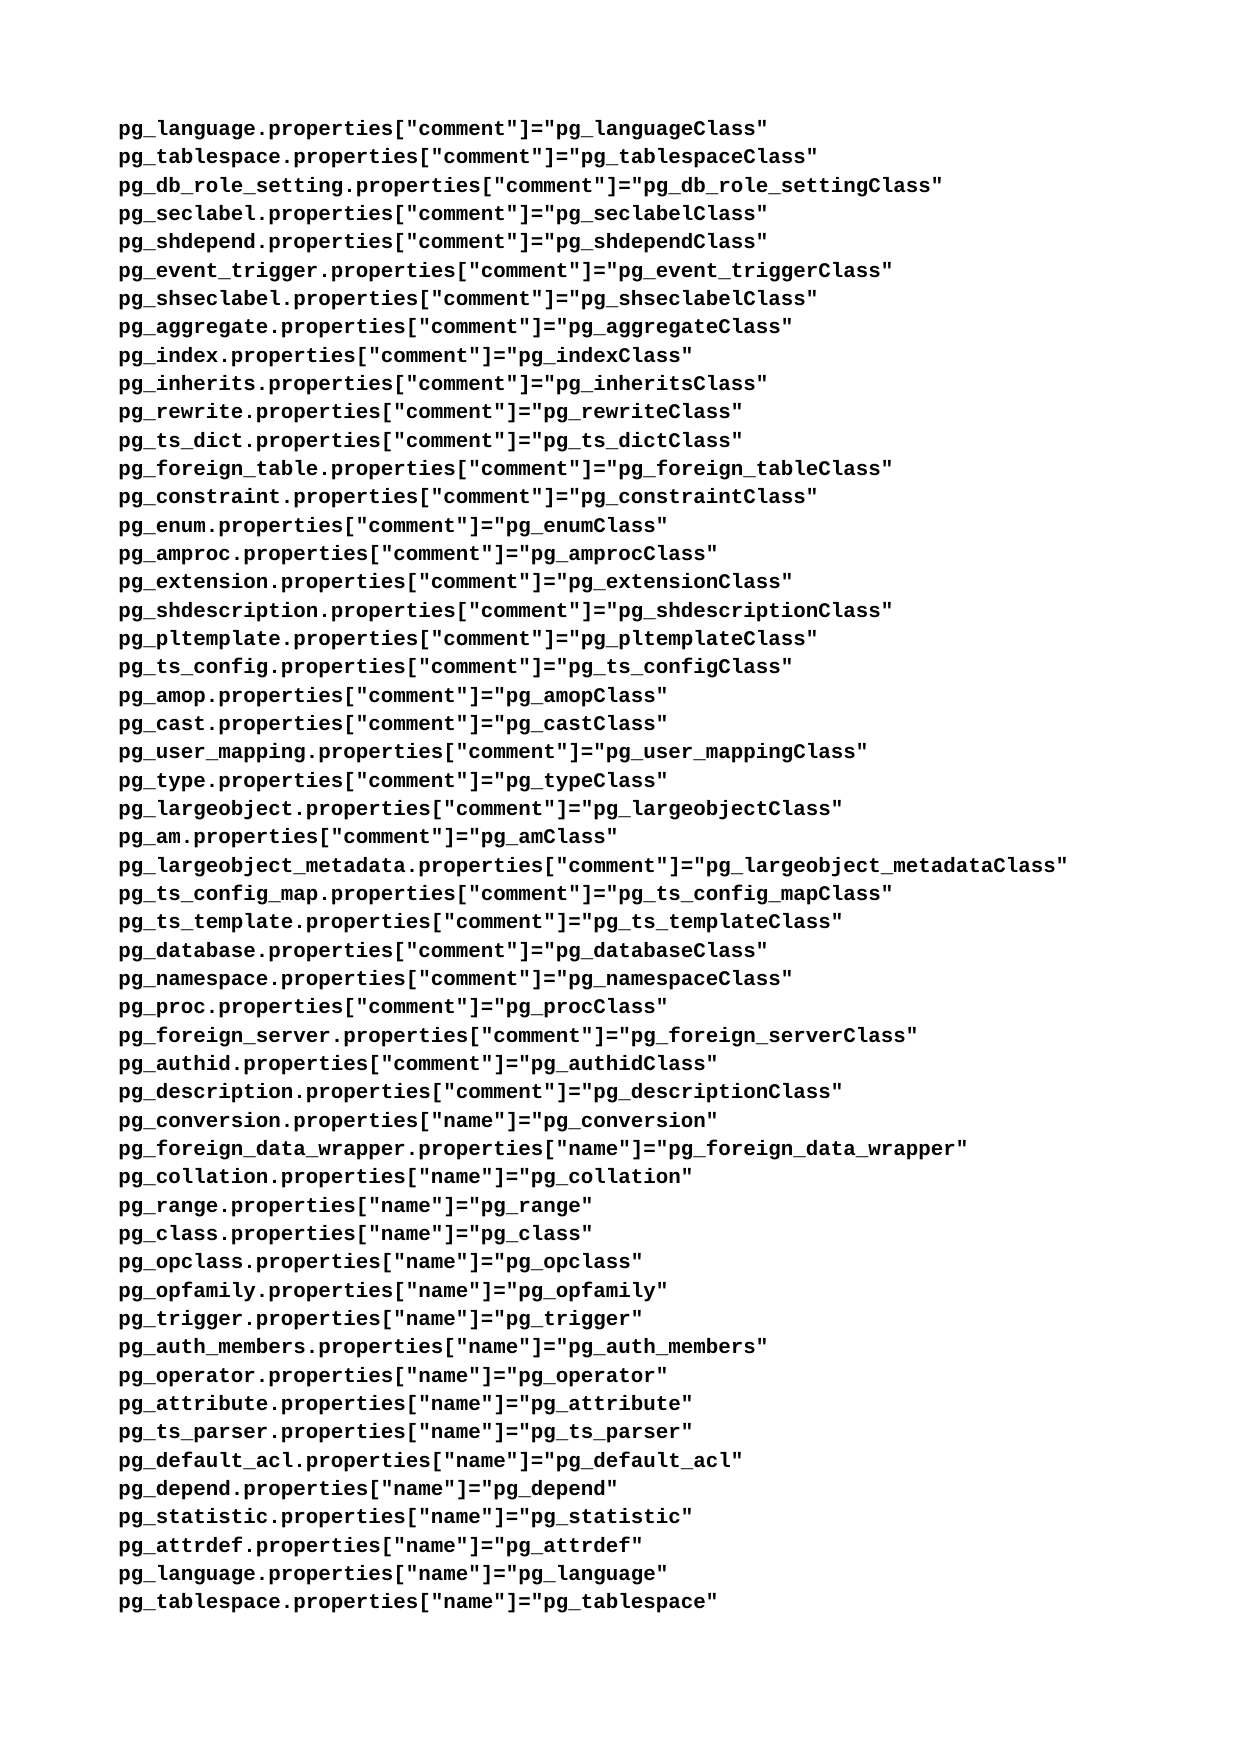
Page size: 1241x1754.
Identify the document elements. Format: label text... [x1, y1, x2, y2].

text diagram=dia.new("PG_CATALOG.dia") data=diagram.data display=diagram.display() layer=data.active_layer pg_objtype="UML - Class" oType=dia.get_object_type(pg_objtype) theObjects=[diagram,data,layer,display,oType] pg_conversion,h1,h2=oType.create(20,30) pg_foreign_data_wrapper,h1,h2=oType.create(40,60) pg_collation,h1,h2=oType.create(60,90) pg_range,h1,h2=oType.create(80,120) pg_class,h1,h2=oType.create(100,0) pg_opclass,h1,h2=oType.create(120,30) pg_opfamily,h1,h2=oType.create(140,60) pg_trigger,h1,h2=oType.create(160,90) pg_auth_members,h1,h2=oType.create(180,120) pg_operator,h1,h2=oType.create(200,0) pg_attribute,h1,h2=oType.create(220,30) pg_ts_parser,h1,h2=oType.create(0,60) pg_default_acl,h1,h2=oType.create(20,90) pg_depend,h1,h2=oType.create(40,120) pg_statistic,h1,h2=oType.create(60,0) pg_attrdef,h1,h2=oType.create(80,30) pg_language,h1,h2=oType.create(100,60) pg_tablespace,h1,h2=oType.create(120,90) pg_db_role_setting,h1,h2=oType.create(140,120) pg_seclabel,h1,h2=oType.create(160,0) pg_shdepend,h1,h2=oType.create(180,30) pg_event_trigger,h1,h2=oType.create(200,60) pg_shseclabel,h1,h2=oType.create(220,90) pg_aggregate,h1,h2=oType.create(0,120) pg_index,h1,h2=oType.create(20,0) pg_inherits,h1,h2=oType.create(40,30) pg_rewrite,h1,h2=oType.create(60,60) pg_ts_dict,h1,h2=oType.create(80,90) pg_foreign_table,h1,h2=oType.create(100,120) pg_constraint,h1,h2=oType.create(120,0) pg_enum,h1,h2=oType.create(140,30) pg_amproc,h1,h2=oType.create(160,60) pg_extension,h1,h2=oType.create(180,90) pg_shdescription,h1,h2=oType.create(200,120) pg_pltemplate,h1,h2=oType.create(220,0) pg_ts_config,h1,h2=oType.create(0,30) pg_amop,h1,h2=oType.create(20,60) pg_cast,h1,h2=oType.create(40,90) pg_user_mapping,h1,h2=oType.create(60,120) pg_type,h1,h2=oType.create(80,0) pg_largeobject,h1,h2=oType.create(100,30) pg_am,h1,h2=oType.create(120,60) pg_largeobject_metadata,h1,h2=oType.create(140,90) pg_ts_config_map,h1,h2=oType.create(160,120) pg_ts_template,h1,h2=oType.create(180,0) pg_database,h1,h2=oType.create(200,30) pg_namespace,h1,h2=oType.create(220,60) pg_proc,h1,h2=oType.create(0,90) pg_foreign_server,h1,h2=oType.create(20,120) pg_authid,h1,h2=oType.create(40,0) pg_description,h1,h2=oType.create(60,30) theObjects.append(pg_conversion) theObjects.append(pg_foreign_data_wrapper) theObjects.append(pg_collation) theObjects.append(pg_range) theObjects.append(pg_class) theObjects.append(pg_opclass) theObjects.append(pg_opfamily) theObjects.append(pg_trigger) theObjects.append(pg_auth_members) theObjects.append(pg_operator) theObjects.append(pg_attribute) theObjects.append(pg_ts_parser) theObjects.append(pg_default_acl) theObjects.append(pg_depend) theObjects.append(pg_statistic) theObjects.append(pg_attrdef) theObjects.append(pg_language) theObjects.append(pg_tablespace) theObjects.append(pg_db_role_setting) theObjects.append(pg_seclabel) theObjects.append(pg_shdepend) theObjects.append(pg_event_trigger) theObjects.append(pg_shseclabel) theObjects.append(pg_aggregate) theObjects.append(pg_index) theObjects.append(pg_inherits) theObjects.append(pg_rewrite) theObjects.append(pg_ts_dict) theObjects.append(pg_foreign_table) theObjects.append(pg_constraint) theObjects.append(pg_enum) theObjects.append(pg_amproc) theObjects.append(pg_extension) theObjects.append(pg_shdescription) theObjects.append(pg_pltemplate) theObjects.append(pg_ts_config) theObjects.append(pg_amop) theObjects.append(pg_cast) theObjects.append(pg_user_mapping) theObjects.append(pg_type) theObjects.append(pg_largeobject) theObjects.append(pg_am) theObjects.append(pg_largeobject_metadata) theObjects.append(pg_ts_config_map) theObjects.append(pg_ts_template) theObjects.append(pg_database) theObjects.append(pg_namespace) theObjects.append(pg_proc) theObjects.append(pg_foreign_server) theObjects.append(pg_authid) theObjects.append(pg_description) pg_conversion.properties["stereotype"]="pg_catalog" pg_foreign_data_wrapper.properties["stereotype"]="pg_catalog" pg_collation.properties["stereotype"]="pg_catalog" pg_range.properties["stereotype"]="pg_catalog" pg_class.properties["stereotype"]="pg_catalog" pg_opclass.properties["stereotype"]="pg_catalog" pg_opfamily.properties["stereotype"]="pg_catalog" pg_trigger.properties["stereotype"]="pg_catalog" pg_auth_members.properties["stereotype"]="pg_catalog" pg_operator.properties["stereotype"]="pg_catalog" pg_attribute.properties["stereotype"]="pg_catalog" pg_ts_parser.properties["stereotype"]="pg_catalog" pg_default_acl.properties["stereotype"]="pg_catalog" pg_depend.properties["stereotype"]="pg_catalog" pg_statistic.properties["stereotype"]="pg_catalog" pg_attrdef.properties["stereotype"]="pg_catalog" pg_language.properties["stereotype"]="pg_catalog" pg_tablespace.properties["stereotype"]="pg_catalog" pg_db_role_setting.properties["stereotype"]="pg_catalog" pg_seclabel.properties["stereotype"]="pg_catalog" pg_shdepend.properties["stereotype"]="pg_catalog" pg_event_trigger.properties["stereotype"]="pg_catalog" pg_shseclabel.properties["stereotype"]="pg_catalog" pg_aggregate.properties["stereotype"]="pg_catalog" pg_index.properties["stereotype"]="pg_catalog" pg_inherits.properties["stereotype"]="pg_catalog" pg_rewrite.properties["stereotype"]="pg_catalog" pg_ts_dict.properties["stereotype"]="pg_catalog" pg_foreign_table.properties["stereotype"]="pg_catalog" pg_constraint.properties["stereotype"]="pg_catalog" pg_enum.properties["stereotype"]="pg_catalog" pg_amproc.properties["stereotype"]="pg_catalog" pg_extension.properties["stereotype"]="pg_catalog" pg_shdescription.properties["stereotype"]="pg_catalog" pg_pltemplate.properties["stereotype"]="pg_catalog" pg_ts_config.properties["stereotype"]="pg_catalog" pg_amop.properties["stereotype"]="pg_catalog" pg_cast.properties["stereotype"]="pg_catalog" pg_user_mapping.properties["stereotype"]="pg_catalog" pg_type.properties["stereotype"]="pg_catalog" pg_largeobject.properties["stereotype"]="pg_catalog" pg_am.properties["stereotype"]="pg_catalog" pg_largeobject_metadata.properties["stereotype"]="pg_catalog" pg_ts_config_map.properties["stereotype"]="pg_catalog" pg_ts_template.properties["stereotype"]="pg_catalog" pg_database.properties["stereotype"]="pg_catalog" pg_namespace.properties["stereotype"]="pg_catalog" pg_proc.properties["stereotype"]="pg_catalog" pg_foreign_server.properties["stereotype"]="pg_catalog" pg_authid.properties["stereotype"]="pg_catalog" pg_description.properties["stereotype"]="pg_catalog" pg_conversion.properties["comment"]="pg_conversionClass" pg_foreign_data_wrapper.properties["comment"]="pg_foreign_data_wrapperClass" pg_collation.properties["comment"]="pg_collationClass" pg_range.properties["comment"]="pg_rangeClass" pg_class.properties["comment"]="pg_classClass" pg_opclass.properties["comment"]="pg_opclassClass" pg_opfamily.properties["comment"]="pg_opfamilyClass" pg_trigger.properties["comment"]="pg_triggerClass" pg_auth_members.properties["comment"]="pg_auth_membersClass" pg_operator.properties["comment"]="pg_operatorClass" pg_attribute.properties["comment"]="pg_attributeClass" pg_ts_parser.properties["comment"]="pg_ts_parserClass" pg_default_acl.properties["comment"]="pg_default_aclClass" pg_depend.properties["comment"]="pg_dependClass" pg_statistic.properties["comment"]="pg_statisticClass" pg_attrdef.properties["comment"]="pg_attrdefClass" pg_language.properties["comment"]="pg_languageClass" pg_tablespace.properties["comment"]="pg_tablespaceClass" pg_db_role_setting.properties["comment"]="pg_db_role_settingClass" pg_seclabel.properties["comment"]="pg_seclabelClass" pg_shdepend.properties["comment"]="pg_shdependClass" pg_event_trigger.properties["comment"]="pg_event_triggerClass" pg_shseclabel.properties["comment"]="pg_shseclabelClass" pg_aggregate.properties["comment"]="pg_aggregateClass" pg_index.properties["comment"]="pg_indexClass" pg_inherits.properties["comment"]="pg_inheritsClass" pg_rewrite.properties["comment"]="pg_rewriteClass" pg_ts_dict.properties["comment"]="pg_ts_dictClass" pg_foreign_table.properties["comment"]="pg_foreign_tableClass" pg_constraint.properties["comment"]="pg_constraintClass" pg_enum.properties["comment"]="pg_enumClass" pg_amproc.properties["comment"]="pg_amprocClass" pg_extension.properties["comment"]="pg_extensionClass" pg_shdescription.properties["comment"]="pg_shdescriptionClass" pg_pltemplate.properties["comment"]="pg_pltemplateClass" pg_ts_config.properties["comment"]="pg_ts_configClass" pg_amop.properties["comment"]="pg_amopClass" pg_cast.properties["comment"]="pg_castClass" pg_user_mapping.properties["comment"]="pg_user_mappingClass" pg_type.properties["comment"]="pg_typeClass" pg_largeobject.properties["comment"]="pg_largeobjectClass" pg_am.properties["comment"]="pg_amClass" pg_largeobject_metadata.properties["comment"]="pg_largeobject_metadataClass" pg_ts_config_map.properties["comment"]="pg_ts_config_mapClass" pg_ts_template.properties["comment"]="pg_ts_templateClass" pg_database.properties["comment"]="pg_databaseClass" pg_namespace.properties["comment"]="pg_namespaceClass" pg_proc.properties["comment"]="pg_procClass" pg_foreign_server.properties["comment"]="pg_foreign_serverClass" pg_authid.properties["comment"]="pg_authidClass" pg_description.properties["comment"]="pg_descriptionClass" pg_conversion.properties["name"]="pg_conversion" pg_foreign_data_wrapper.properties["name"]="pg_foreign_data_wrapper" pg_collation.properties["name"]="pg_collation" pg_range.properties["name"]="pg_range" pg_class.properties["name"]="pg_class" pg_opclass.properties["name"]="pg_opclass" pg_opfamily.properties["name"]="pg_opfamily" pg_trigger.properties["name"]="pg_trigger" pg_auth_members.properties["name"]="pg_auth_members" pg_operator.properties["name"]="pg_operator" pg_attribute.properties["name"]="pg_attribute" pg_ts_parser.properties["name"]="pg_ts_parser" pg_default_acl.properties["name"]="pg_default_acl" pg_depend.properties["name"]="pg_depend" pg_statistic.properties["name"]="pg_statistic" pg_attrdef.properties["name"]="pg_attrdef" pg_language.properties["name"]="pg_language" pg_tablespace.properties["name"]="pg_tablespace" pg_db_role_setting.properties["name"]="pg_db_role_setting" pg_seclabel.properties["name"]="pg_seclabel" pg_shdepend.properties["name"]="pg_shdepend" pg_event_trigger.properties["name"]="pg_event_trigger" pg_shseclabel.properties["name"]="pg_shseclabel" pg_aggregate.properties["name"]="pg_aggregate" pg_index.properties["name"]="pg_index" pg_inherits.properties["name"]="pg_inherits" pg_rewrite.properties["name"]="pg_rewrite" pg_ts_dict.properties["name"]="pg_ts_dict" pg_foreign_table.properties["name"]="pg_foreign_table" pg_constraint.properties["name"]="pg_constraint" pg_enum.properties["name"]="pg_enum" pg_amproc.properties["name"]="pg_amproc" pg_extension.properties["name"]="pg_extension" pg_shdescription.properties["name"]="pg_shdescription" pg_pltemplate.properties["name"]="pg_pltemplate" pg_ts_config.properties["name"]="pg_ts_config" pg_amop.properties["name"]="pg_amop" pg_cast.properties["name"]="pg_cast" pg_user_mapping.properties["name"]="pg_user_mapping" pg_type.properties["name"]="pg_type" pg_largeobject.properties["name"]="pg_largeobject" pg_am.properties["name"]="pg_am" pg_largeobject_metadata.properties["name"]="pg_largeobject_metadata" pg_ts_config_map.properties["name"]="pg_ts_config_map" pg_ts_template.properties["name"]="pg_ts_template" pg_database.properties["name"]="pg_database" pg_namespace.properties["name"]="pg_namespace" pg_proc.properties["name"]="pg_proc" pg_foreign_server.properties["name"]="pg_foreign_server" pg_authid.properties["name"]="pg_authid" pg_description.properties["name"]="pg_description" attributes_pg_conversion=[] attributes_pg_foreign_data_wrapper=[] attributes_pg_collation=[] attributes_pg_range=[] attributes_pg_class=[] attributes_pg_opclass=[] attributes_pg_opfamily=[] attributes_pg_trigger=[] attributes_pg_auth_members=[] attributes_pg_operator=[] attributes_pg_attribute=[] attributes_pg_ts_parser=[] attributes_pg_default_acl=[] attributes_pg_depend=[] attributes_pg_statistic=[] attributes_pg_attrdef=[] attributes_pg_language=[] attributes_pg_tablespace=[] attributes_pg_db_role_setting=[] attributes_pg_seclabel=[] attributes_pg_shdepend=[] attributes_pg_event_trigger=[] attributes_pg_shseclabel=[] attributes_pg_aggregate=[] attributes_pg_index=[] attributes_pg_inherits=[] attributes_pg_rewrite=[] attributes_pg_ts_dict=[] attributes_pg_foreign_table=[] attributes_pg_constraint=[] attributes_pg_enum=[] attributes_pg_amproc=[] attributes_pg_extension=[] attributes_pg_shdescription=[] attributes_pg_pltemplate=[] attributes_pg_ts_config=[] attributes_pg_amop=[] attributes_pg_cast=[] attributes_pg_user_mapping=[] attributes_pg_type=[] attributes_pg_largeobject=[] attributes_pg_am=[] attributes_pg_largeobject_metadata=[] attributes_pg_ts_config_map=[] attributes_pg_ts_template=[] attributes_pg_database=[] attributes_pg_namespace=[] attributes_pg_proc=[] attributes_pg_foreign_server=[] attributes_pg_authid=[] attributes_pg_description=[] attributes_pg_statistic.append(('starelid','oid','Value_not_set','starelid-oid',1,0,0)) attributes_pg_statistic.append(('staattnum','smallint','Value_not_set','staattnum-smallint',1,0,0)) attributes_pg_statistic.append(('stainherit','boolean','Value_not_set','stainherit-boolean',1,0,0)) attributes_pg_statistic.append(('stanullfrac','real','Value_not_set','stanullfrac-real',1,0,0)) attributes_pg_statistic.append(('stawidth','integer','Value_not_set','stawidth-integer',1,0,0)) attributes_pg_statistic.append(('stadistinct','real','Value_not_set','stadistinct-real',1,0,0)) attributes_pg_statistic.append(('stakind1','smallint','Value_not_set','stakind1-smallint',1,0,0)) attributes_pg_statistic.append(('stakind2','smallint','Value_not_set','stakind2-smallint',1,0,0)) attributes_pg_statistic.append(('stakind3','smallint','Value_not_set','stakind3-smallint',1,0,0)) attributes_pg_statistic.append(('stakind4','smallint','Value_not_set','stakind4-smallint',1,0,0)) attributes_pg_statistic.append(('stakind5','smallint','Value_not_set','stakind5-smallint',1,0,0)) attributes_pg_statistic.append(('staop1','oid','Value_not_set','staop1-oid',1,0,0)) attributes_pg_statistic.append(('staop2','oid','Value_not_set','staop2-oid',1,0,0)) attributes_pg_statistic.append(('staop3','oid','Value_not_set','staop3-oid',1,0,0)) attributes_pg_statistic.append(('staop4','oid','Value_not_set','staop4-oid',1,0,0)) attributes_pg_statistic.append(('staop5','oid','Value_not_set','staop5-oid',1,0,0)) attributes_pg_statistic.append(('stanumbers1','ARRAY','Value_not_set','stanumbers1-ARRAY',1,0,0)) attributes_pg_statistic.append(('stanumbers2','ARRAY','Value_not_set','stanumbers2-ARRAY',1,0,0)) attributes_pg_statistic.append(('stanumbers3','ARRAY','Value_not_set','stanumbers3-ARRAY',1,0,0)) attributes_pg_statistic.append(('stanumbers4','ARRAY','Value_not_set','stanumbers4-ARRAY',1,0,0)) attributes_pg_statistic.append(('stanumbers5','ARRAY','Value_not_set','stanumbers5-ARRAY',1,0,0)) attributes_pg_statistic.append(('stavalues1','anyarray','Value_not_set','stavalues1-anyarray',1,0,0)) attributes_pg_statistic.append(('stavalues2','anyarray','Value_not_set','stavalues2-anyarray',1,0,0)) attributes_pg_statistic.append(('stavalues3','anyarray','Value_not_set','stavalues3-anyarray',1,0,0)) attributes_pg_statistic.append(('stavalues4','anyarray','Value_not_set','stavalues4-anyarray',1,0,0)) attributes_pg_statistic.append(('stavalues5','anyarray','Value_not_set','stavalues5-anyarray',1,0,0)) attributes_pg_type.append(('typname','name','Value_not_set','typname-name',1,0,0)) attributes_pg_type.append(('typnamespace','oid','Value_not_set','typnamespace-oid',1,0,0)) attributes_pg_type.append(('typowner','oid','Value_not_set','typowner-oid',1,0,0)) attributes_pg_type.append(('typlen','smallint','Value_not_set','typlen-smallint',1,0,0)) attributes_pg_type.append(('typbyval','boolean','Value_not_set','typbyval-boolean',1,0,0)) attributes_pg_type.append(('typtype','"char"','Value_not_set','typtype-"char"',1,0,0)) attributes_pg_type.append(('typcategory','"char"','Value_not_set','typcategory-"char"',1,0,0)) attributes_pg_type.append(('typispreferred','boolean','Value_not_set','typispreferred-boolean',1,0,0)) attributes_pg_type.append(('typisdefined','boolean','Value_not_set','typisdefined-boolean',1,0,0)) attributes_pg_type.append(('typdelim','"char"','Value_not_set','typdelim-"char"',1,0,0)) attributes_pg_type.append(('typrelid','oid','Value_not_set','typrelid-oid',1,0,0)) attributes_pg_type.append(('typelem','oid','Value_not_set','typelem-oid',1,0,0)) attributes_pg_type.append(('typarray','oid','Value_not_set','typarray-oid',1,0,0)) attributes_pg_type.append(('typinput','regproc','Value_not_set','typinput-regproc',1,0,0)) attributes_pg_type.append(('typoutput','regproc','Value_not_set','typoutput-regproc',1,0,0)) attributes_pg_type.append(('typreceive','regproc','Value_not_set','typreceive-regproc',1,0,0)) attributes_pg_type.append(('typsend','regproc','Value_not_set','typsend-regproc',1,0,0)) attributes_pg_type.append(('typmodin','regproc','Value_not_set','typmodin-regproc',1,0,0)) attributes_pg_type.append(('typmodout','regproc','Value_not_set','typmodout-regproc',1,0,0)) attributes_pg_type.append(('typanalyze','regproc','Value_not_set','typanalyze-regproc',1,0,0)) attributes_pg_type.append(('typalign','"char"','Value_not_set','typalign-"char"',1,0,0)) attributes_pg_type.append(('typstorage','"char"','Value_not_set','typstorage-"char"',1,0,0)) attributes_pg_type.append(('typnotnull','boolean','Value_not_set','typnotnull-boolean',1,0,0)) attributes_pg_type.append(('typbasetype','oid','Value_not_set','typbasetype-oid',1,0,0)) attributes_pg_type.append(('typtypmod','integer','Value_not_set','typtypmod-integer',1,0,0)) attributes_pg_type.append(('typndims','integer','Value_not_set','typndims-integer',1,0,0)) attributes_pg_type.append(('typcollation','oid','Value_not_set','typcollation-oid',1,0,0)) attributes_pg_type.append(('typdefaultbin','pg_node_tree','Value_not_set','typdefaultbin-pg_node_tree',1,0,0)) attributes_pg_type.append(('typdefault','text','Value_not_set','typdefault-text',1,0,0)) attributes_pg_type.append(('typacl','ARRAY','Value_not_set','typacl-ARRAY',1,0,0)) attributes_pg_authid.append(('rolname','name','Value_not_set','rolname-name',1,0,0)) attributes_pg_authid.append(('rolsuper','boolean','Value_not_set','rolsuper-boolean',1,0,0)) attributes_pg_authid.append(('rolinherit','boolean','Value_not_set','rolinherit-boolean',1,0,0)) attributes_pg_authid.append(('rolcreaterole','boolean','Value_not_set','rolcreaterole-boolean',1,0,0)) attributes_pg_authid.append(('rolcreatedb','boolean','Value_not_set','rolcreatedb-boolean',1,0,0)) attributes_pg_authid.append(('rolcatupdate','boolean','Value_not_set','rolcatupdate-boolean',1,0,0)) attributes_pg_authid.append(('rolcanlogin','boolean','Value_not_set','rolcanlogin-boolean',1,0,0)) attributes_pg_authid.append(('rolreplication','boolean','Value_not_set','rolreplication-boolean',1,0,0)) attributes_pg_authid.append(('rolconnlimit','integer','Value_not_set','rolconnlimit-integer',1,0,0)) attributes_pg_authid.append(('rolpassword','text','Value_not_set','rolpassword-text',1,0,0)) attributes_pg_authid.append(('rolvaliduntil','timestampwithtimezone','Value_not_set','rolvaliduntil-timestampwithtimezone',1,0,0)) attributes_pg_proc.append(('proname','name','Value_not_set','proname-name',1,0,0)) attributes_pg_proc.append(('pronamespace','oid','Value_not_set','pronamespace-oid',1,0,0)) attributes_pg_proc.append(('proowner','oid','Value_not_set','proowner-oid',1,0,0)) attributes_pg_proc.append(('prolang','oid','Value_not_set','prolang-oid',1,0,0)) attributes_pg_proc.append(('procost','real','Value_not_set','procost-real',1,0,0)) attributes_pg_proc.append(('prorows','real','Value_not_set','prorows-real',1,0,0)) attributes_pg_proc.append(('provariadic','oid','Value_not_set','provariadic-oid',1,0,0)) attributes_pg_proc.append(('protransform','regproc','Value_not_set','protransform-regproc',1,0,0)) attributes_pg_proc.append(('proisagg','boolean','Value_not_set','proisagg-boolean',1,0,0)) attributes_pg_proc.append(('proiswindow','boolean','Value_not_set','proiswindow-boolean',1,0,0)) attributes_pg_proc.append(('prosecdef','boolean','Value_not_set','prosecdef-boolean',1,0,0)) attributes_pg_proc.append(('proleakproof','boolean','Value_not_set','proleakproof-boolean',1,0,0)) attributes_pg_proc.append(('proisstrict','boolean','Value_not_set','proisstrict-boolean',1,0,0)) attributes_pg_proc.append(('proretset','boolean','Value_not_set','proretset-boolean',1,0,0)) attributes_pg_proc.append(('provolatile','"char"','Value_not_set','provolatile-"char"',1,0,0)) attributes_pg_proc.append(('pronargs','smallint','Value_not_set','pronargs-smallint',1,0,0)) attributes_pg_proc.append(('pronargdefaults','smallint','Value_not_set','pronargdefaults-smallint',1,0,0)) attributes_pg_proc.append(('prorettype','oid','Value_not_set','prorettype-oid',1,0,0)) attributes_pg_proc.append(('proargtypes','ARRAY','Value_not_set','proargtypes-ARRAY',1,0,0)) attributes_pg_proc.append(('proallargtypes','ARRAY','Value_not_set','proallargtypes-ARRAY',1,0,0)) attributes_pg_proc.append(('proargmodes','ARRAY','Value_not_set','proargmodes-ARRAY',1,0,0)) attributes_pg_proc.append(('proargnames','ARRAY','Value_not_set','proargnames-ARRAY',1,0,0)) attributes_pg_proc.append(('proargdefaults','pg_node_tree','Value_not_set','proargdefaults-pg_node_tree',1,0,0)) attributes_pg_proc.append(('prosrc','text','Value_not_set','prosrc-text',1,0,0)) attributes_pg_proc.append(('probin','text','Value_not_set','probin-text',1,0,0)) attributes_pg_proc.append(('proconfig','ARRAY','Value_not_set','proconfig-ARRAY',1,0,0)) attributes_pg_proc.append(('proacl','ARRAY','Value_not_set','proacl-ARRAY',1,0,0)) attributes_pg_class.append(('relname','name','Value_not_set','relname-name',1,0,0)) attributes_pg_class.append(('relnamespace','oid','Value_not_set','relnamespace-oid',1,0,0)) attributes_pg_class.append(('reltype','oid','Value_not_set','reltype-oid',1,0,0)) attributes_pg_class.append(('reloftype','oid','Value_not_set','reloftype-oid',1,0,0)) attributes_pg_class.append(('relowner','oid','Value_not_set','relowner-oid',1,0,0)) attributes_pg_class.append(('relam','oid','Value_not_set','relam-oid',1,0,0)) attributes_pg_class.append(('relfilenode','oid','Value_not_set','relfilenode-oid',1,0,0)) attributes_pg_class.append(('reltablespace','oid','Value_not_set','reltablespace-oid',1,0,0)) attributes_pg_class.append(('relpages','integer','Value_not_set','relpages-integer',1,0,0)) attributes_pg_class.append(('reltuples','real','Value_not_set','reltuples-real',1,0,0)) attributes_pg_class.append(('relallvisible','integer','Value_not_set','relallvisible-integer',1,0,0)) attributes_pg_class.append(('reltoastrelid','oid','Value_not_set','reltoastrelid-oid',1,0,0)) attributes_pg_class.append(('reltoastidxid','oid','Value_not_set','reltoastidxid-oid',1,0,0)) attributes_pg_class.append(('relhasindex','boolean','Value_not_set','relhasindex-boolean',1,0,0)) attributes_pg_class.append(('relisshared','boolean','Value_not_set','relisshared-boolean',1,0,0)) attributes_pg_class.append(('relpersistence','"char"','Value_not_set','relpersistence-"char"',1,0,0)) attributes_pg_class.append(('relkind','"char"','Value_not_set','relkind-"char"',1,0,0)) attributes_pg_class.append(('relnatts','smallint','Value_not_set','relnatts-smallint',1,0,0)) attributes_pg_class.append(('relchecks','smallint','Value_not_set','relchecks-smallint',1,0,0)) attributes_pg_class.append(('relhasoids','boolean','Value_not_set','relhasoids-boolean',1,0,0)) attributes_pg_class.append(('relhaspkey','boolean','Value_not_set','relhaspkey-boolean',1,0,0)) attributes_pg_class.append(('relhasrules','boolean','Value_not_set','relhasrules-boolean',1,0,0)) attributes_pg_class.append(('relhastriggers','boolean','Value_not_set','relhastriggers-boolean',1,0,0)) attributes_pg_class.append(('relhassubclass','boolean','Value_not_set','relhassubclass-boolean',1,0,0)) attributes_pg_class.append(('relispopulated','boolean','Value_not_set','relispopulated-boolean',1,0,0)) attributes_pg_class.append(('relfrozenxid','xid','Value_not_set','relfrozenxid-xid',1,0,0)) attributes_pg_class.append(('relminmxid','xid','Value_not_set','relminmxid-xid',1,0,0)) attributes_pg_class.append(('relacl','ARRAY','Value_not_set','relacl-ARRAY',1,0,0)) attributes_pg_class.append(('reloptions','ARRAY','Value_not_set','reloptions-ARRAY',1,0,0)) attributes_pg_user_mapping.append(('umuser','oid','Value_not_set','umuser-oid',1,0,0)) attributes_pg_user_mapping.append(('umserver','oid','Value_not_set','umserver-oid',1,0,0)) attributes_pg_user_mapping.append(('umoptions','ARRAY','Value_not_set','umoptions-ARRAY',1,0,0)) attributes_pg_attribute.append(('attrelid','oid','Value_not_set','attrelid-oid',1,0,0)) attributes_pg_attribute.append(('attname','name','Value_not_set','attname-name',1,0,0)) attributes_pg_attribute.append(('atttypid','oid','Value_not_set','atttypid-oid',1,0,0)) attributes_pg_attribute.append(('attstattarget','integer','Value_not_set','attstattarget-integer',1,0,0)) attributes_pg_attribute.append(('attlen','smallint','Value_not_set','attlen-smallint',1,0,0)) attributes_pg_attribute.append(('attnum','smallint','Value_not_set','attnum-smallint',1,0,0)) attributes_pg_attribute.append(('attndims','integer','Value_not_set','attndims-integer',1,0,0)) attributes_pg_attribute.append(('attcacheoff','integer','Value_not_set','attcacheoff-integer',1,0,0)) attributes_pg_attribute.append(('atttypmod','integer','Value_not_set','atttypmod-integer',1,0,0)) attributes_pg_attribute.append(('attbyval','boolean','Value_not_set','attbyval-boolean',1,0,0)) attributes_pg_attribute.append(('attstorage','"char"','Value_not_set','attstorage-"char"',1,0,0)) attributes_pg_attribute.append(('attalign','"char"','Value_not_set','attalign-"char"',1,0,0)) attributes_pg_attribute.append(('attnotnull','boolean','Value_not_set','attnotnull-boolean',1,0,0)) attributes_pg_attribute.append(('atthasdef','boolean','Value_not_set','atthasdef-boolean',1,0,0)) attributes_pg_attribute.append(('attisdropped','boolean','Value_not_set','attisdropped-boolean',1,0,0)) attributes_pg_attribute.append(('attislocal','boolean','Value_not_set','attislocal-boolean',1,0,0)) attributes_pg_attribute.append(('attinhcount','integer','Value_not_set','attinhcount-integer',1,0,0)) attributes_pg_attribute.append(('attcollation','oid','Value_not_set','attcollation-oid',1,0,0)) attributes_pg_attribute.append(('attacl','ARRAY','Value_not_set','attacl-ARRAY',1,0,0)) attributes_pg_attribute.append(('attoptions','ARRAY','Value_not_set','attoptions-ARRAY',1,0,0)) attributes_pg_attribute.append(('attfdwoptions','ARRAY','Value_not_set','attfdwoptions-ARRAY',1,0,0)) attributes_pg_constraint.append(('conname','name','Value_not_set','conname-name',1,0,0)) attributes_pg_constraint.append(('connamespace','oid','Value_not_set','connamespace-oid',1,0,0)) attributes_pg_constraint.append(('contype','"char"','Value_not_set','contype-"char"',1,0,0)) attributes_pg_constraint.append(('condeferrable','boolean','Value_not_set','condeferrable-boolean',1,0,0)) attributes_pg_constraint.append(('condeferred','boolean','Value_not_set','condeferred-boolean',1,0,0)) attributes_pg_constraint.append(('convalidated','boolean','Value_not_set','convalidated-boolean',1,0,0)) attributes_pg_constraint.append(('conrelid','oid','Value_not_set','conrelid-oid',1,0,0)) attributes_pg_constraint.append(('contypid','oid','Value_not_set','contypid-oid',1,0,0)) attributes_pg_constraint.append(('conindid','oid','Value_not_set','conindid-oid',1,0,0)) attributes_pg_constraint.append(('confrelid','oid','Value_not_set','confrelid-oid',1,0,0)) attributes_pg_constraint.append(('confupdtype','"char"','Value_not_set','confupdtype-"char"',1,0,0)) attributes_pg_constraint.append(('confdeltype','"char"','Value_not_set','confdeltype-"char"',1,0,0)) attributes_pg_constraint.append(('confmatchtype','"char"','Value_not_set','confmatchtype-"char"',1,0,0)) attributes_pg_constraint.append(('conislocal','boolean','Value_not_set','conislocal-boolean',1,0,0)) attributes_pg_constraint.append(('coninhcount','integer','Value_not_set','coninhcount-integer',1,0,0)) attributes_pg_constraint.append(('connoinherit','boolean','Value_not_set','connoinherit-boolean',1,0,0)) attributes_pg_constraint.append(('conkey','ARRAY','Value_not_set','conkey-ARRAY',1,0,0)) attributes_pg_constraint.append(('confkey','ARRAY','Value_not_set','confkey-ARRAY',1,0,0)) attributes_pg_constraint.append(('conpfeqop','ARRAY','Value_not_set','conpfeqop-ARRAY',1,0,0)) attributes_pg_constraint.append(('conppeqop','ARRAY','Value_not_set','conppeqop-ARRAY',1,0,0)) attributes_pg_constraint.append(('conffeqop','ARRAY','Value_not_set','conffeqop-ARRAY',1,0,0)) attributes_pg_constraint.append(('conexclop','ARRAY','Value_not_set','conexclop-ARRAY',1,0,0)) attributes_pg_constraint.append(('conbin','pg_node_tree','Value_not_set','conbin-pg_node_tree',1,0,0)) attributes_pg_constraint.append(('consrc','text','Value_not_set','consrc-text',1,0,0)) attributes_pg_inherits.append(('inhrelid','oid','Value_not_set','inhrelid-oid',1,0,0)) attributes_pg_inherits.append(('inhparent','oid','Value_not_set','inhparent-oid',1,0,0)) attributes_pg_inherits.append(('inhseqno','integer','Value_not_set','inhseqno-integer',1,0,0)) attributes_pg_index.append(('indexrelid','oid','Value_not_set','indexrelid-oid',1,0,0)) attributes_pg_index.append(('indrelid','oid','Value_not_set','indrelid-oid',1,0,0)) attributes_pg_index.append(('indnatts','smallint','Value_not_set','indnatts-smallint',1,0,0)) attributes_pg_index.append(('indisunique','boolean','Value_not_set','indisunique-boolean',1,0,0)) attributes_pg_index.append(('indisprimary','boolean','Value_not_set','indisprimary-boolean',1,0,0)) attributes_pg_index.append(('indisexclusion','boolean','Value_not_set','indisexclusion-boolean',1,0,0)) attributes_pg_index.append(('indimmediate','boolean','Value_not_set','indimmediate-boolean',1,0,0)) attributes_pg_index.append(('indisclustered','boolean','Value_not_set','indisclustered-boolean',1,0,0)) attributes_pg_index.append(('indisvalid','boolean','Value_not_set','indisvalid-boolean',1,0,0)) attributes_pg_index.append(('indcheckxmin','boolean','Value_not_set','indcheckxmin-boolean',1,0,0)) attributes_pg_index.append(('indisready','boolean','Value_not_set','indisready-boolean',1,0,0)) attributes_pg_index.append(('indislive','boolean','Value_not_set','indislive-boolean',1,0,0)) attributes_pg_index.append(('indkey','ARRAY','Value_not_set','indkey-ARRAY',1,0,0)) attributes_pg_index.append(('indcollation','ARRAY','Value_not_set','indcollation-ARRAY',1,0,0)) attributes_pg_index.append(('indclass','ARRAY','Value_not_set','indclass-ARRAY',1,0,0)) attributes_pg_index.append(('indoption','ARRAY','Value_not_set','indoption-ARRAY',1,0,0)) attributes_pg_index.append(('indexprs','pg_node_tree','Value_not_set','indexprs-pg_node_tree',1,0,0)) attributes_pg_index.append(('indpred','pg_node_tree','Value_not_set','indpred-pg_node_tree',1,0,0)) attributes_pg_operator.append(('oprname','name','Value_not_set','oprname-name',1,0,0)) attributes_pg_operator.append(('oprnamespace','oid','Value_not_set','oprnamespace-oid',1,0,0)) attributes_pg_operator.append(('oprowner','oid','Value_not_set','oprowner-oid',1,0,0)) attributes_pg_operator.append(('oprkind','"char"','Value_not_set','oprkind-"char"',1,0,0)) attributes_pg_operator.append(('oprcanmerge','boolean','Value_not_set','oprcanmerge-boolean',1,0,0)) attributes_pg_operator.append(('oprcanhash','boolean','Value_not_set','oprcanhash-boolean',1,0,0)) attributes_pg_operator.append(('oprleft','oid','Value_not_set','oprleft-oid',1,0,0)) attributes_pg_operator.append(('oprright','oid','Value_not_set','oprright-oid',1,0,0)) attributes_pg_operator.append(('oprresult','oid','Value_not_set','oprresult-oid',1,0,0)) attributes_pg_operator.append(('oprcom','oid','Value_not_set','oprcom-oid',1,0,0)) attributes_pg_operator.append(('oprnegate','oid','Value_not_set','oprnegate-oid',1,0,0)) attributes_pg_operator.append(('oprcode','regproc','Value_not_set','oprcode-regproc',1,0,0)) attributes_pg_operator.append(('oprrest','regproc','Value_not_set','oprrest-regproc',1,0,0)) attributes_pg_operator.append(('oprjoin','regproc','Value_not_set','oprjoin-regproc',1,0,0)) attributes_pg_opfamily.append(('opfmethod','oid','Value_not_set','opfmethod-oid',1,0,0)) attributes_pg_opfamily.append(('opfname','name','Value_not_set','opfname-name',1,0,0)) attributes_pg_opfamily.append(('opfnamespace','oid','Value_not_set','opfnamespace-oid',1,0,0)) attributes_pg_opfamily.append(('opfowner','oid','Value_not_set','opfowner-oid',1,0,0)) attributes_pg_opclass.append(('opcmethod','oid','Value_not_set','opcmethod-oid',1,0,0)) attributes_pg_opclass.append(('opcname','name','Value_not_set','opcname-name',1,0,0)) attributes_pg_opclass.append(('opcnamespace','oid','Value_not_set','opcnamespace-oid',1,0,0)) attributes_pg_opclass.append(('opcowner','oid','Value_not_set','opcowner-oid',1,0,0)) attributes_pg_opclass.append(('opcfamily','oid','Value_not_set','opcfamily-oid',1,0,0)) attributes_pg_opclass.append(('opcintype','oid','Value_not_set','opcintype-oid',1,0,0)) attributes_pg_opclass.append(('opcdefault','boolean','Value_not_set','opcdefault-boolean',1,0,0)) attributes_pg_opclass.append(('opckeytype','oid','Value_not_set','opckeytype-oid',1,0,0)) attributes_pg_am.append(('amname','name','Value_not_set','amname-name',1,0,0)) attributes_pg_am.append(('amstrategies','smallint','Value_not_set','amstrategies-smallint',1,0,0)) attributes_pg_am.append(('amsupport','smallint','Value_not_set','amsupport-smallint',1,0,0)) attributes_pg_am.append(('amcanorder','boolean','Value_not_set','amcanorder-boolean',1,0,0)) attributes_pg_am.append(('amcanorderbyop','boolean','Value_not_set','amcanorderbyop-boolean',1,0,0)) attributes_pg_am.append(('amcanbackward','boolean','Value_not_set','amcanbackward-boolean',1,0,0)) attributes_pg_am.append(('amcanunique','boolean','Value_not_set','amcanunique-boolean',1,0,0)) attributes_pg_am.append(('amcanmulticol','boolean','Value_not_set','amcanmulticol-boolean',1,0,0)) attributes_pg_am.append(('amoptionalkey','boolean','Value_not_set','amoptionalkey-boolean',1,0,0)) attributes_pg_am.append(('amsearcharray','boolean','Value_not_set','amsearcharray-boolean',1,0,0)) attributes_pg_am.append(('amsearchnulls','boolean','Value_not_set','amsearchnulls-boolean',1,0,0)) attributes_pg_am.append(('amstorage','boolean','Value_not_set','amstorage-boolean',1,0,0)) attributes_pg_am.append(('amclusterable','boolean','Value_not_set','amclusterable-boolean',1,0,0)) attributes_pg_am.append(('ampredlocks','boolean','Value_not_set','ampredlocks-boolean',1,0,0)) attributes_pg_am.append(('amkeytype','oid','Value_not_set','amkeytype-oid',1,0,0)) attributes_pg_am.append(('aminsert','regproc','Value_not_set','aminsert-regproc',1,0,0)) attributes_pg_am.append(('ambeginscan','regproc','Value_not_set','ambeginscan-regproc',1,0,0)) attributes_pg_am.append(('amgettuple','regproc','Value_not_set','amgettuple-regproc',1,0,0)) attributes_pg_am.append(('amgetbitmap','regproc','Value_not_set','amgetbitmap-regproc',1,0,0)) attributes_pg_am.append(('amrescan','regproc','Value_not_set','amrescan-regproc',1,0,0)) attributes_pg_am.append(('amendscan','regproc','Value_not_set','amendscan-regproc',1,0,0)) attributes_pg_am.append(('ammarkpos','regproc','Value_not_set','ammarkpos-regproc',1,0,0)) attributes_pg_am.append(('amrestrpos','regproc','Value_not_set','amrestrpos-regproc',1,0,0)) attributes_pg_am.append(('ambuild','regproc','Value_not_set','ambuild-regproc',1,0,0)) attributes_pg_am.append(('ambuildempty','regproc','Value_not_set','ambuildempty-regproc',1,0,0)) attributes_pg_am.append(('ambulkdelete','regproc','Value_not_set','ambulkdelete-regproc',1,0,0)) attributes_pg_am.append(('amvacuumcleanup','regproc','Value_not_set','amvacuumcleanup-regproc',1,0,0)) attributes_pg_am.append(('amcanreturn','regproc','Value_not_set','amcanreturn-regproc',1,0,0)) attributes_pg_am.append(('amcostestimate','regproc','Value_not_set','amcostestimate-regproc',1,0,0)) attributes_pg_am.append(('amoptions','regproc','Value_not_set','amoptions-regproc',1,0,0)) attributes_pg_amop.append(('amopfamily','oid','Value_not_set','amopfamily-oid',1,0,0)) attributes_pg_amop.append(('amoplefttype','oid','Value_not_set','amoplefttype-oid',1,0,0)) attributes_pg_amop.append(('amoprighttype','oid','Value_not_set','amoprighttype-oid',1,0,0)) attributes_pg_amop.append(('amopstrategy','smallint','Value_not_set','amopstrategy-smallint',1,0,0)) attributes_pg_amop.append(('amoppurpose','"char"','Value_not_set','amoppurpose-"char"',1,0,0)) attributes_pg_amop.append(('amopopr','oid','Value_not_set','amopopr-oid',1,0,0)) attributes_pg_amop.append(('amopmethod','oid','Value_not_set','amopmethod-oid',1,0,0)) attributes_pg_amop.append(('amopsortfamily','oid','Value_not_set','amopsortfamily-oid',1,0,0)) attributes_pg_amproc.append(('amprocfamily','oid','Value_not_set','amprocfamily-oid',1,0,0)) attributes_pg_amproc.append(('amproclefttype','oid','Value_not_set','amproclefttype-oid',1,0,0)) attributes_pg_amproc.append(('amprocrighttype','oid','Value_not_set','amprocrighttype-oid',1,0,0)) attributes_pg_amproc.append(('amprocnum','smallint','Value_not_set','amprocnum-smallint',1,0,0)) attributes_pg_amproc.append(('amproc','regproc','Value_not_set','amproc-regproc',1,0,0)) attributes_pg_language.append(('lanname','name','Value_not_set','lanname-name',1,0,0)) attributes_pg_language.append(('lanowner','oid','Value_not_set','lanowner-oid',1,0,0)) attributes_pg_language.append(('lanispl','boolean','Value_not_set','lanispl-boolean',1,0,0)) attributes_pg_language.append(('lanpltrusted','boolean','Value_not_set','lanpltrusted-boolean',1,0,0)) attributes_pg_language.append(('lanplcallfoid','oid','Value_not_set','lanplcallfoid-oid',1,0,0)) attributes_pg_language.append(('laninline','oid','Value_not_set','laninline-oid',1,0,0)) attributes_pg_language.append(('lanvalidator','oid','Value_not_set','lanvalidator-oid',1,0,0)) attributes_pg_language.append(('lanacl','ARRAY','Value_not_set','lanacl-ARRAY',1,0,0)) attributes_pg_largeobject_metadata.append(('lomowner','oid','Value_not_set','lomowner-oid',1,0,0)) attributes_pg_largeobject_metadata.append(('lomacl','ARRAY','Value_not_set','lomacl-ARRAY',1,0,0)) attributes_pg_aggregate.append(('aggfnoid','regproc','Value_not_set','aggfnoid-regproc',1,0,0)) attributes_pg_aggregate.append(('aggtransfn','regproc','Value_not_set','aggtransfn-regproc',1,0,0)) attributes_pg_aggregate.append(('aggfinalfn','regproc','Value_not_set','aggfinalfn-regproc',1,0,0)) attributes_pg_aggregate.append(('aggsortop','oid','Value_not_set','aggsortop-oid',1,0,0)) attributes_pg_aggregate.append(('aggtranstype','oid','Value_not_set','aggtranstype-oid',1,0,0)) attributes_pg_aggregate.append(('agginitval','text','Value_not_set','agginitval-text',1,0,0)) attributes_pg_database.append(('datname','name','Value_not_set','datname-name',1,0,0)) attributes_pg_database.append(('datdba','oid','Value_not_set','datdba-oid',1,0,0)) attributes_pg_database.append(('encoding','integer','Value_not_set','encoding-integer',1,0,0)) attributes_pg_database.append(('datcollate','name','Value_not_set','datcollate-name',1,0,0)) attributes_pg_database.append(('datctype','name','Value_not_set','datctype-name',1,0,0)) attributes_pg_database.append(('datistemplate','boolean','Value_not_set','datistemplate-boolean',1,0,0)) attributes_pg_database.append(('datallowconn','boolean','Value_not_set','datallowconn-boolean',1,0,0)) attributes_pg_database.append(('datconnlimit','integer','Value_not_set','datconnlimit-integer',1,0,0)) attributes_pg_database.append(('datlastsysoid','oid','Value_not_set','datlastsysoid-oid',1,0,0)) attributes_pg_database.append(('datfrozenxid','xid','Value_not_set','datfrozenxid-xid',1,0,0)) attributes_pg_database.append(('datminmxid','xid','Value_not_set','datminmxid-xid',1,0,0)) attributes_pg_database.append(('dattablespace','oid','Value_not_set','dattablespace-oid',1,0,0)) attributes_pg_database.append(('datacl','ARRAY','Value_not_set','datacl-ARRAY',1,0,0)) attributes_pg_trigger.append(('tgrelid','oid','Value_not_set','tgrelid-oid',1,0,0)) attributes_pg_trigger.append(('tgname','name','Value_not_set','tgname-name',1,0,0)) attributes_pg_trigger.append(('tgfoid','oid','Value_not_set','tgfoid-oid',1,0,0)) attributes_pg_trigger.append(('tgtype','smallint','Value_not_set','tgtype-smallint',1,0,0)) attributes_pg_trigger.append(('tgenabled','"char"','Value_not_set','tgenabled-"char"',1,0,0)) attributes_pg_trigger.append(('tgisinternal','boolean','Value_not_set','tgisinternal-boolean',1,0,0)) attributes_pg_trigger.append(('tgconstrrelid','oid','Value_not_set','tgconstrrelid-oid',1,0,0)) attributes_pg_trigger.append(('tgconstrindid','oid','Value_not_set','tgconstrindid-oid',1,0,0)) attributes_pg_trigger.append(('tgconstraint','oid','Value_not_set','tgconstraint-oid',1,0,0)) attributes_pg_trigger.append(('tgdeferrable','boolean','Value_not_set','tgdeferrable-boolean',1,0,0)) attributes_pg_trigger.append(('tginitdeferred','boolean','Value_not_set','tginitdeferred-boolean',1,0,0)) attributes_pg_trigger.append(('tgnargs','smallint','Value_not_set','tgnargs-smallint',1,0,0)) attributes_pg_trigger.append(('tgattr','ARRAY','Value_not_set','tgattr-ARRAY',1,0,0)) attributes_pg_trigger.append(('tgargs','bytea','Value_not_set','tgargs-bytea',1,0,0)) attributes_pg_trigger.append(('tgqual','pg_node_tree','Value_not_set','tgqual-pg_node_tree',1,0,0)) attributes_pg_event_trigger.append(('evtname','name','Value_not_set','evtname-name',1,0,0)) attributes_pg_event_trigger.append(('evtevent','name','Value_not_set','evtevent-name',1,0,0)) attributes_pg_event_trigger.append(('evtowner','oid','Value_not_set','evtowner-oid',1,0,0)) attributes_pg_event_trigger.append(('evtfoid','oid','Value_not_set','evtfoid-oid',1,0,0)) attributes_pg_event_trigger.append(('evtenabled','"char"','Value_not_set','evtenabled-"char"',1,0,0)) attributes_pg_event_trigger.append(('evttags','ARRAY','Value_not_set','evttags-ARRAY',1,0,0)) attributes_pg_description.append(('objoid','oid','Value_not_set','objoid-oid',1,0,0)) attributes_pg_description.append(('classoid','oid','Value_not_set','classoid-oid',1,0,0)) attributes_pg_description.append(('objsubid','integer','Value_not_set','objsubid-integer',1,0,0)) attributes_pg_description.append(('description','text','Value_not_set','description-text',1,0,0)) attributes_pg_cast.append(('castsource','oid','Value_not_set','castsource-oid',1,0,0)) attributes_pg_cast.append(('casttarget','oid','Value_not_set','casttarget-oid',1,0,0)) attributes_pg_cast.append(('castfunc','oid','Value_not_set','castfunc-oid',1,0,0)) attributes_pg_cast.append(('castcontext','"char"','Value_not_set','castcontext-"char"',1,0,0)) attributes_pg_cast.append(('castmethod','"char"','Value_not_set','castmethod-"char"',1,0,0)) attributes_pg_enum.append(('enumtypid','oid','Value_not_set','enumtypid-oid',1,0,0)) attributes_pg_enum.append(('enumsortorder','real','Value_not_set','enumsortorder-real',1,0,0)) attributes_pg_enum.append(('enumlabel','name','Value_not_set','enumlabel-name',1,0,0)) attributes_pg_conversion.append(('conname','name','Value_not_set','conname-name',1,0,0)) attributes_pg_conversion.append(('connamespace','oid','Value_not_set','connamespace-oid',1,0,0)) attributes_pg_conversion.append(('conowner','oid','Value_not_set','conowner-oid',1,0,0)) attributes_pg_conversion.append(('conforencoding','integer','Value_not_set','conforencoding-integer',1,0,0)) attributes_pg_conversion.append(('contoencoding','integer','Value_not_set','contoencoding-integer',1,0,0)) attributes_pg_conversion.append(('conproc','regproc','Value_not_set','conproc-regproc',1,0,0)) attributes_pg_conversion.append(('condefault','boolean','Value_not_set','condefault-boolean',1,0,0)) attributes_pg_depend.append(('classid','oid','Value_not_set','classid-oid',1,0,0)) attributes_pg_depend.append(('objid','oid','Value_not_set','objid-oid',1,0,0)) attributes_pg_depend.append(('objsubid','integer','Value_not_set','objsubid-integer',1,0,0)) attributes_pg_depend.append(('refclassid','oid','Value_not_set','refclassid-oid',1,0,0)) attributes_pg_depend.append(('refobjid','oid','Value_not_set','refobjid-oid',1,0,0)) attributes_pg_depend.append(('refobjsubid','integer','Value_not_set','refobjsubid-integer',1,0,0)) attributes_pg_depend.append(('deptype','"char"','Value_not_set','deptype-"char"',1,0,0)) attributes_pg_db_role_setting.append(('setdatabase','oid','Value_not_set','setdatabase-oid',1,0,0)) attributes_pg_db_role_setting.append(('setrole','oid','Value_not_set','setrole-oid',1,0,0)) attributes_pg_db_role_setting.append(('setconfig','ARRAY','Value_not_set','setconfig-ARRAY',1,0,0)) attributes_pg_tablespace.append(('spcname','name','Value_not_set','spcname-name',1,0,0)) attributes_pg_tablespace.append(('spcowner','oid','Value_not_set','spcowner-oid',1,0,0)) attributes_pg_tablespace.append(('spcacl','ARRAY','Value_not_set','spcacl-ARRAY',1,0,0)) attributes_pg_tablespace.append(('spcoptions','ARRAY','Value_not_set','spcoptions-ARRAY',1,0,0)) attributes_pg_pltemplate.append(('tmplname','name','Value_not_set','tmplname-name',1,0,0)) attributes_pg_pltemplate.append(('tmpltrusted','boolean','Value_not_set','tmpltrusted-boolean',1,0,0)) attributes_pg_pltemplate.append(('tmpldbacreate','boolean','Value_not_set','tmpldbacreate-boolean',1,0,0)) attributes_pg_pltemplate.append(('tmplhandler','text','Value_not_set','tmplhandler-text',1,0,0)) attributes_pg_pltemplate.append(('tmplinline','text','Value_not_set','tmplinline-text',1,0,0)) attributes_pg_pltemplate.append(('tmplvalidator','text','Value_not_set','tmplvalidator-text',1,0,0)) attributes_pg_pltemplate.append(('tmpllibrary','text','Value_not_set','tmpllibrary-text',1,0,0)) attributes_pg_pltemplate.append(('tmplacl','ARRAY','Value_not_set','tmplacl-ARRAY',1,0,0)) attributes_pg_auth_members.append(('roleid','oid','Value_not_set','roleid-oid',1,0,0)) attributes_pg_auth_members.append(('member','oid','Value_not_set','member-oid',1,0,0)) attributes_pg_auth_members.append(('grantor','oid','Value_not_set','grantor-oid',1,0,0)) attributes_pg_auth_members.append(('admin_option','boolean','Value_not_set','admin_option-boolean',1,0,0)) attributes_pg_shdepend.append(('dbid','oid','Value_not_set','dbid-oid',1,0,0)) attributes_pg_shdepend.append(('classid','oid','Value_not_set','classid-oid',1,0,0)) attributes_pg_shdepend.append(('objid','oid','Value_not_set','objid-oid',1,0,0)) attributes_pg_shdepend.append(('objsubid','integer','Value_not_set','objsubid-integer',1,0,0)) attributes_pg_shdepend.append(('refclassid','oid','Value_not_set','refclassid-oid',1,0,0)) attributes_pg_shdepend.append(('refobjid','oid','Value_not_set','refobjid-oid',1,0,0)) attributes_pg_shdepend.append(('deptype','"char"','Value_not_set','deptype-"char"',1,0,0)) attributes_pg_shdescription.append(('objoid','oid','Value_not_set','objoid-oid',1,0,0)) attributes_pg_shdescription.append(('classoid','oid','Value_not_set','classoid-oid',1,0,0)) attributes_pg_shdescription.append(('description','text','Value_not_set','description-text',1,0,0)) attributes_pg_ts_config.append(('cfgname','name','Value_not_set','cfgname-name',1,0,0)) attributes_pg_ts_config.append(('cfgnamespace','oid','Value_not_set','cfgnamespace-oid',1,0,0)) attributes_pg_ts_config.append(('cfgowner','oid','Value_not_set','cfgowner-oid',1,0,0)) attributes_pg_ts_config.append(('cfgparser','oid','Value_not_set','cfgparser-oid',1,0,0)) attributes_pg_ts_config_map.append(('mapcfg','oid','Value_not_set','mapcfg-oid',1,0,0)) attributes_pg_ts_config_map.append(('maptokentype','integer','Value_not_set','maptokentype-integer',1,0,0)) attributes_pg_ts_config_map.append(('mapseqno','integer','Value_not_set','mapseqno-integer',1,0,0)) attributes_pg_ts_config_map.append(('mapdict','oid','Value_not_set','mapdict-oid',1,0,0)) attributes_pg_ts_dict.append(('dictname','name','Value_not_set','dictname-name',1,0,0)) attributes_pg_ts_dict.append(('dictnamespace','oid','Value_not_set','dictnamespace-oid',1,0,0)) attributes_pg_ts_dict.append(('dictowner','oid','Value_not_set','dictowner-oid',1,0,0)) attributes_pg_ts_dict.append(('dicttemplate','oid','Value_not_set','dicttemplate-oid',1,0,0)) attributes_pg_ts_dict.append(('dictinitoption','text','Value_not_set','dictinitoption-text',1,0,0)) attributes_pg_ts_parser.append(('prsname','name','Value_not_set','prsname-name',1,0,0)) attributes_pg_ts_parser.append(('prsnamespace','oid','Value_not_set','prsnamespace-oid',1,0,0)) attributes_pg_ts_parser.append(('prsstart','regproc','Value_not_set','prsstart-regproc',1,0,0)) attributes_pg_ts_parser.append(('prstoken','regproc','Value_not_set','prstoken-regproc',1,0,0)) attributes_pg_ts_parser.append(('prsend','regproc','Value_not_set','prsend-regproc',1,0,0)) attributes_pg_ts_parser.append(('prsheadline','regproc','Value_not_set','prsheadline-regproc',1,0,0)) attributes_pg_ts_parser.append(('prslextype','regproc','Value_not_set','prslextype-regproc',1,0,0)) attributes_pg_ts_template.append(('tmplname','name','Value_not_set','tmplname-name',1,0,0)) attributes_pg_ts_template.append(('tmplnamespace','oid','Value_not_set','tmplnamespace-oid',1,0,0)) attributes_pg_ts_template.append(('tmplinit','regproc','Value_not_set','tmplinit-regproc',1,0,0)) attributes_pg_ts_template.append(('tmpllexize','regproc','Value_not_set','tmpllexize-regproc',1,0,0)) attributes_pg_extension.append(('extname','name','Value_not_set','extname-name',1,0,0)) attributes_pg_extension.append(('extowner','oid','Value_not_set','extowner-oid',1,0,0)) attributes_pg_extension.append(('extnamespace','oid','Value_not_set','extnamespace-oid',1,0,0)) attributes_pg_extension.append(('extrelocatable','boolean','Value_not_set','extrelocatable-boolean',1,0,0)) attributes_pg_extension.append(('extversion','text','Value_not_set','extversion-text',1,0,0)) attributes_pg_extension.append(('extconfig','ARRAY','Value_not_set','extconfig-ARRAY',1,0,0)) attributes_pg_extension.append(('extcondition','ARRAY','Value_not_set','extcondition-ARRAY',1,0,0)) attributes_pg_foreign_data_wrapper.append(('fdwname','name','Value_not_set','fdwname-name',1,0,0)) attributes_pg_foreign_data_wrapper.append(('fdwowner','oid','Value_not_set','fdwowner-oid',1,0,0)) attributes_pg_foreign_data_wrapper.append(('fdwhandler','oid','Value_not_set','fdwhandler-oid',1,0,0)) attributes_pg_foreign_data_wrapper.append(('fdwvalidator','oid','Value_not_set','fdwvalidator-oid',1,0,0)) attributes_pg_foreign_data_wrapper.append(('fdwacl','ARRAY','Value_not_set','fdwacl-ARRAY',1,0,0)) attributes_pg_foreign_data_wrapper.append(('fdwoptions','ARRAY','Value_not_set','fdwoptions-ARRAY',1,0,0)) attributes_pg_foreign_server.append(('srvname','name','Value_not_set','srvname-name',1,0,0)) attributes_pg_foreign_server.append(('srvowner','oid','Value_not_set','srvowner-oid',1,0,0)) attributes_pg_foreign_server.append(('srvfdw','oid','Value_not_set','srvfdw-oid',1,0,0)) attributes_pg_foreign_server.append(('srvtype','text','Value_not_set','srvtype-text',1,0,0)) attributes_pg_foreign_server.append(('srvversion','text','Value_not_set','srvversion-text',1,0,0)) attributes_pg_foreign_server.append(('srvacl','ARRAY','Value_not_set','srvacl-ARRAY',1,0,0)) attributes_pg_foreign_server.append(('srvoptions','ARRAY','Value_not_set','srvoptions-ARRAY',1,0,0)) attributes_pg_foreign_table.append(('ftrelid','oid','Value_not_set','ftrelid-oid',1,0,0)) attributes_pg_foreign_table.append(('ftserver','oid','Value_not_set','ftserver-oid',1,0,0)) attributes_pg_foreign_table.append(('ftoptions','ARRAY','Value_not_set','ftoptions-ARRAY',1,0,0)) attributes_pg_default_acl.append(('defaclrole','oid','Value_not_set','defaclrole-oid',1,0,0)) attributes_pg_default_acl.append(('defaclnamespace','oid','Value_not_set','defaclnamespace-oid',1,0,0)) attributes_pg_default_acl.append(('defaclobjtype','"char"','Value_not_set','defaclobjtype-"char"',1,0,0)) attributes_pg_default_acl.append(('defaclacl','ARRAY','Value_not_set','defaclacl-ARRAY',1,0,0)) attributes_pg_seclabel.append(('objoid','oid','Value_not_set','objoid-oid',1,0,0)) attributes_pg_seclabel.append(('classoid','oid','Value_not_set','classoid-oid',1,0,0)) attributes_pg_seclabel.append(('objsubid','integer','Value_not_set','objsubid-integer',1,0,0)) attributes_pg_seclabel.append(('provider','text','Value_not_set','provider-text',1,0,0)) attributes_pg_seclabel.append(('label','text','Value_not_set','label-text',1,0,0)) attributes_pg_shseclabel.append(('objoid','oid','Value_not_set','objoid-oid',1,0,0)) attributes_pg_shseclabel.append(('classoid','oid','Value_not_set','classoid-oid',1,0,0)) attributes_pg_shseclabel.append(('provider','text','Value_not_set','provider-text',1,0,0)) attributes_pg_shseclabel.append(('label','text','Value_not_set','label-text',1,0,0)) attributes_pg_collation.append(('collname','name','Value_not_set','collname-name',1,0,0)) attributes_pg_collation.append(('collnamespace','oid','Value_not_set','collnamespace-oid',1,0,0)) attributes_pg_collation.append(('collowner','oid','Value_not_set','collowner-oid',1,0,0)) attributes_pg_collation.append(('collencoding','integer','Value_not_set','collencoding-integer',1,0,0)) attributes_pg_collation.append(('collcollate','name','Value_not_set','collcollate-name',1,0,0)) attributes_pg_collation.append(('collctype','name','Value_not_set','collctype-name',1,0,0)) attributes_pg_range.append(('rngtypid','oid','Value_not_set','rngtypid-oid',1,0,0)) attributes_pg_range.append(('rngsubtype','oid','Value_not_set','rngsubtype-oid',1,0,0)) attributes_pg_range.append(('rngcollation','oid','Value_not_set','rngcollation-oid',1,0,0)) attributes_pg_range.append(('rngsubopc','oid','Value_not_set','rngsubopc-oid',1,0,0)) attributes_pg_range.append(('rngcanonical','regproc','Value_not_set','rngcanonical-regproc',1,0,0)) attributes_pg_range.append(('rngsubdiff','regproc','Value_not_set','rngsubdiff-regproc',1,0,0)) attributes_pg_largeobject.append(('loid','oid','Value_not_set','loid-oid',1,0,0)) attributes_pg_largeobject.append(('pageno','integer','Value_not_set','pageno-integer',1,0,0)) attributes_pg_largeobject.append(('data','bytea','Value_not_set','data-bytea',1,0,0)) attributes_pg_attrdef.append(('adrelid','oid','Value_not_set','adrelid-oid',1,0,0)) attributes_pg_attrdef.append(('adnum','smallint','Value_not_set','adnum-smallint',1,0,0)) attributes_pg_attrdef.append(('adbin','pg_node_tree','Value_not_set','adbin-pg_node_tree',1,0,0)) attributes_pg_attrdef.append(('adsrc','text','Value_not_set','adsrc-text',1,0,0)) attributes_pg_namespace.append(('nspname','name','Value_not_set','nspname-name',1,0,0)) attributes_pg_namespace.append(('nspowner','oid','Value_not_set','nspowner-oid',1,0,0)) attributes_pg_namespace.append(('nspacl','ARRAY','Value_not_set','nspacl-ARRAY',1,0,0)) attributes_pg_rewrite.append(('rulename','name','Value_not_set','rulename-name',1,0,0)) attributes_pg_rewrite.append(('ev_class','oid','Value_not_set','ev_class-oid',1,0,0)) attributes_pg_rewrite.append(('ev_attr','smallint','Value_not_set','ev_attr-smallint',1,0,0)) attributes_pg_rewrite.append(('ev_type','"char"','Value_not_set','ev_type-"char"',1,0,0)) attributes_pg_rewrite.append(('ev_enabled','"char"','Value_not_set','ev_enabled-"char"',1,0,0)) attributes_pg_rewrite.append(('is_instead','boolean','Value_not_set','is_instead-boolean',1,0,0)) attributes_pg_rewrite.append(('ev_qual','pg_node_tree','Value_not_set','ev_qual-pg_node_tree',1,0,0)) attributes_pg_rewrite.append(('ev_action','pg_node_tree','Value_not_set','ev_action-pg_node_tree',1,0,0)) pg_conversion.properties["attributes"]=attributes_pg_conversion pg_foreign_data_wrapper.properties["attributes"]=attributes_pg_foreign_data_wrapper pg_collation.properties["attributes"]=attributes_pg_collation pg_range.properties["attributes"]=attributes_pg_range pg_class.properties["attributes"]=attributes_pg_class pg_opclass.properties["attributes"]=attributes_pg_opclass pg_opfamily.properties["attributes"]=attributes_pg_opfamily pg_trigger.properties["attributes"]=attributes_pg_trigger pg_auth_members.properties["attributes"]=attributes_pg_auth_members pg_operator.properties["attributes"]=attributes_pg_operator pg_attribute.properties["attributes"]=attributes_pg_attribute pg_ts_parser.properties["attributes"]=attributes_pg_ts_parser pg_default_acl.properties["attributes"]=attributes_pg_default_acl pg_depend.properties["attributes"]=attributes_pg_depend pg_statistic.properties["attributes"]=attributes_pg_statistic pg_attrdef.properties["attributes"]=attributes_pg_attrdef pg_language.properties["attributes"]=attributes_pg_language pg_tablespace.properties["attributes"]=attributes_pg_tablespace pg_db_role_setting.properties["attributes"]=attributes_pg_db_role_setting pg_seclabel.properties["attributes"]=attributes_pg_seclabel pg_shdepend.properties["attributes"]=attributes_pg_shdepend pg_event_trigger.properties["attributes"]=attributes_pg_event_trigger pg_shseclabel.properties["attributes"]=attributes_pg_shseclabel pg_aggregate.properties["attributes"]=attributes_pg_aggregate pg_index.properties["attributes"]=attributes_pg_index pg_inherits.properties["attributes"]=attributes_pg_inherits pg_rewrite.properties["attributes"]=attributes_pg_rewrite pg_ts_dict.properties["attributes"]=attributes_pg_ts_dict pg_foreign_table.properties["attributes"]=attributes_pg_foreign_table pg_constraint.properties["attributes"]=attributes_pg_constraint pg_enum.properties["attributes"]=attributes_pg_enum pg_amproc.properties["attributes"]=attributes_pg_amproc pg_extension.properties["attributes"]=attributes_pg_extension pg_shdescription.properties["attributes"]=attributes_pg_shdescription pg_pltemplate.properties["attributes"]=attributes_pg_pltemplate pg_ts_config.properties["attributes"]=attributes_pg_ts_config pg_amop.properties["attributes"]=attributes_pg_amop pg_cast.properties["attributes"]=attributes_pg_cast pg_user_mapping.properties["attributes"]=attributes_pg_user_mapping pg_type.properties["attributes"]=attributes_pg_type pg_largeobject.properties["attributes"]=attributes_pg_largeobject pg_am.properties["attributes"]=attributes_pg_am pg_largeobject_metadata.properties["attributes"]=attributes_pg_largeobject_metadata pg_ts_config_map.properties["attributes"]=attributes_pg_ts_config_map pg_ts_template.properties["attributes"]=attributes_pg_ts_template pg_database.properties["attributes"]=attributes_pg_database pg_namespace.properties["attributes"]=attributes_pg_namespace pg_proc.properties["attributes"]=attributes_pg_proc pg_foreign_server.properties["attributes"]=attributes_pg_foreign_server pg_authid.properties["attributes"]=attributes_pg_authid pg_description.properties["attributes"]=attributes_pg_description layer.add_object(pg_conversion) layer.add_object(pg_foreign_data_wrapper) layer.add_object(pg_collation) layer.add_object(pg_range) layer.add_object(pg_class) layer.add_object(pg_opclass) layer.add_object(pg_opfamily) layer.add_object(pg_trigger) layer.add_object(pg_auth_members) layer.add_object(pg_operator) layer.add_object(pg_attribute) layer.add_object(pg_ts_parser) layer.add_object(pg_default_acl) layer.add_object(pg_depend) layer.add_object(pg_statistic) layer.add_object(pg_attrdef) layer.add_object(pg_language) layer.add_object(pg_tablespace) layer.add_object(pg_db_role_setting) layer.add_object(pg_seclabel) layer.add_object(pg_shdepend) layer.add_object(pg_event_trigger) layer.add_object(pg_shseclabel) layer.add_object(pg_aggregate) layer.add_object(pg_index) layer.add_object(pg_inherits) layer.add_object(pg_rewrite) layer.add_object(pg_ts_dict) layer.add_object(pg_foreign_table) layer.add_object(pg_constraint) layer.add_object(pg_enum) layer.add_object(pg_amproc) layer.add_object(pg_extension) layer.add_object(pg_shdescription) layer.add_object(pg_pltemplate) layer.add_object(pg_ts_config) layer.add_object(pg_amop) layer.add_object(pg_cast) layer.add_object(pg_user_mapping) layer.add_object(pg_type) layer.add_object(pg_largeobject) layer.add_object(pg_am) layer.add_object(pg_largeobject_metadata) layer.add_object(pg_ts_config_map) layer.add_object(pg_ts_template) layer.add_object(pg_database) layer.add_object(pg_namespace) layer.add_object(pg_proc) layer.add_object(pg_foreign_server) layer.add_object(pg_authid) layer.add_object(pg_description) oType=dia.get_object_type("UML - Activity") oend,h1,h2=oType.create(0,-3) theObjects.append(oend) oend.properties["text"]="PG_CATALOG: Claudio Bezerra Leopoldino - Meu Blog de PostgreSQL - http://postgresqlbr.blogspot.com.br/ - claudiob_br@yahoo.com.br" layer.add_object(oend) diagram.save() print"GenerationFINISHED" [118, 118, 1122, 1615]
